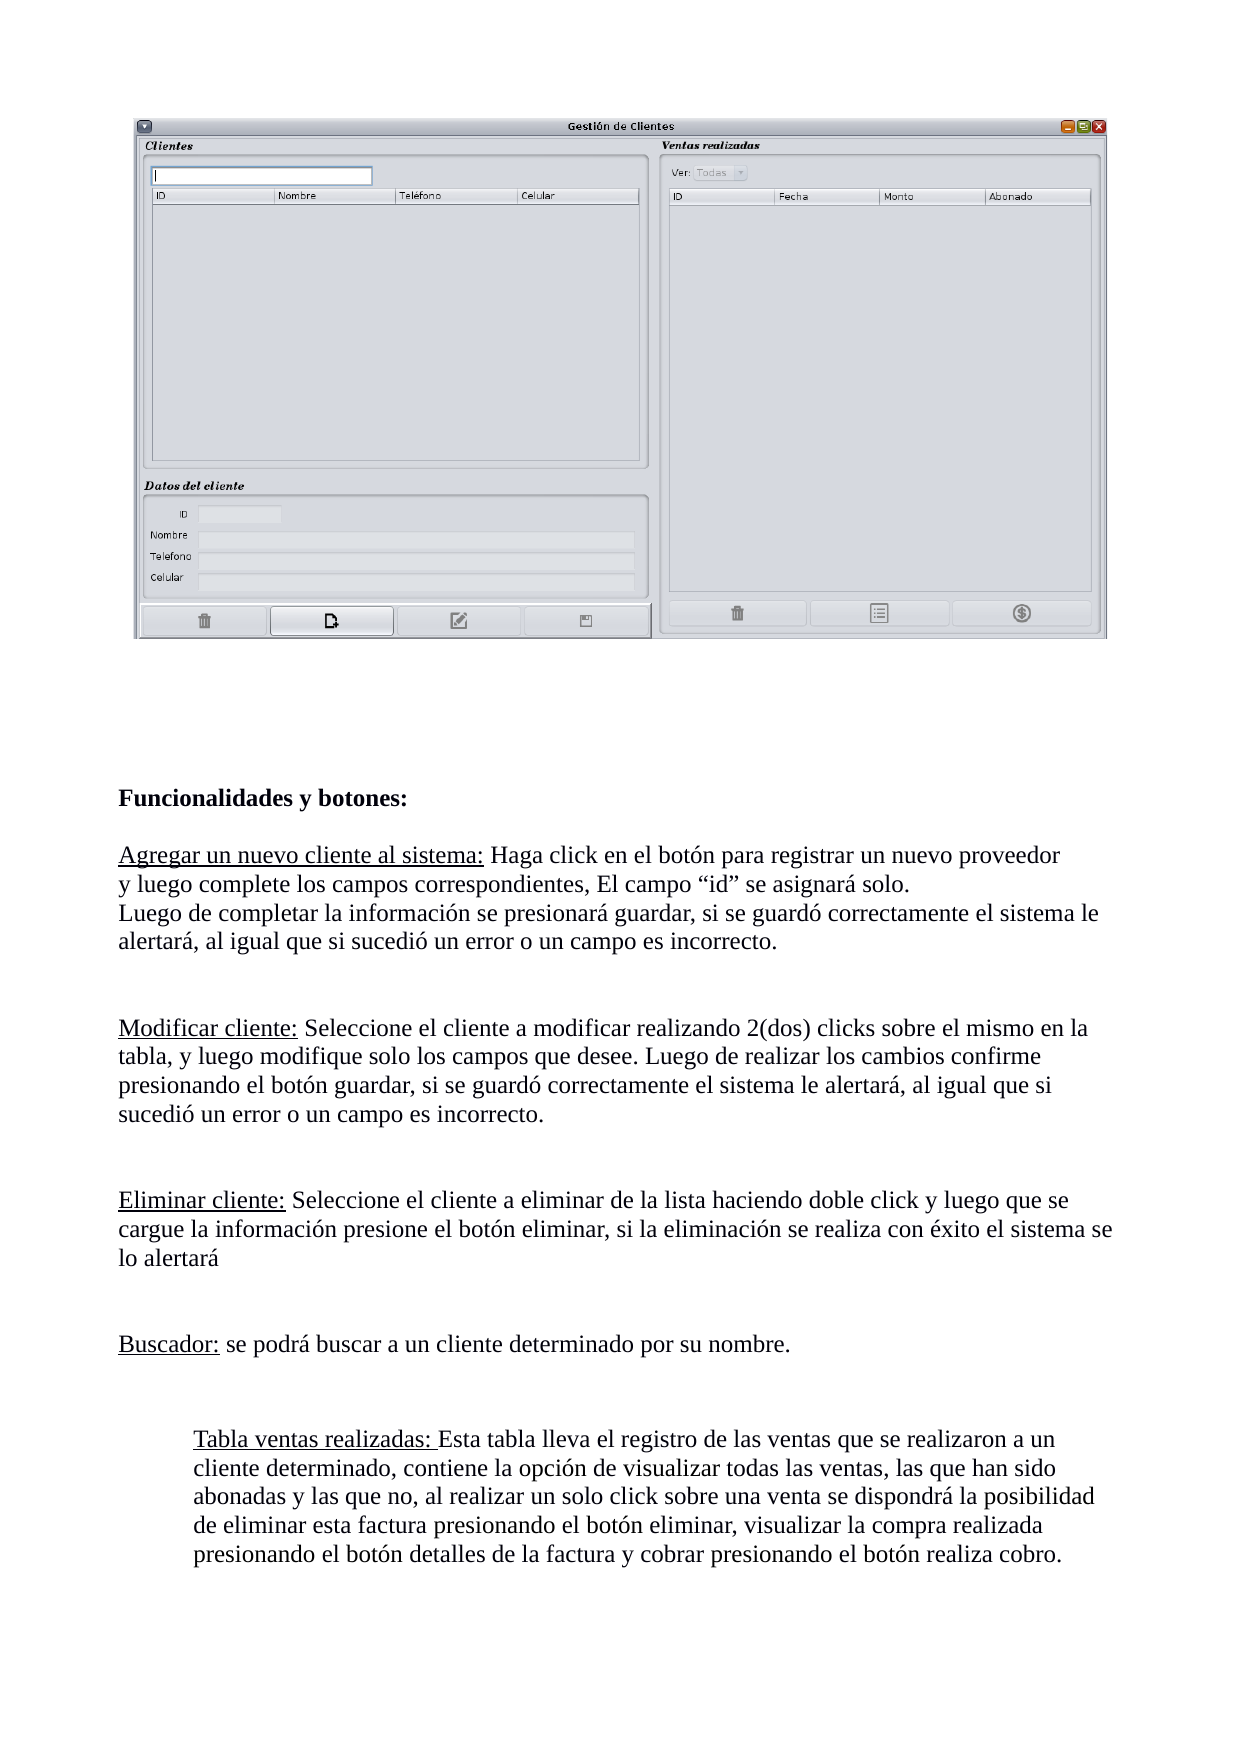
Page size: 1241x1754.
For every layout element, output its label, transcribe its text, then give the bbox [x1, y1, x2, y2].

picture [133, 118, 1108, 639]
text y luego complete los campos correspondientes, El campo “id” se asignará solo. [118, 869, 1122, 898]
text Modificar cliente: Seleccione el cliente a modificar realizando 2(dos) clicks sobre el mismo en la tabla, y luego modifique solo los campos que desee. Luego de realizar los cambios confirme presionando el botón guardar, si se guardó correctamente el sistema le alertará, al igual que si sucedió un error o un campo es incorrecto. [118, 1013, 1122, 1128]
text Eliminar cliente: Seleccione el cliente a eliminar de la lista haciendo doble click y luego que se cargue la información presione el botón eliminar, si la eliminación se realiza con éxito el sistema se lo alertará [118, 1185, 1122, 1271]
text Luego de completar la información se presionará guardar, si se guardó correctamente el sistema le alertará, al igual que si sucedió un error o un campo es incorrecto. [118, 898, 1122, 955]
list Tabla ventas realizadas: Esta tabla lleva el registro de las ventas que se realizaron a un cliente determinado, contiene la opción de visualizar todas las ventas, las que han sido abonadas y las que no, al realizar un solo click sobre una venta se dispondrá la posibilidad de eliminar esta factura presionando el botón eliminar, visualizar la compra realizada presionando el botón detalles de la factura y cobrar presionando el botón realiza cobro. [148, 1424, 1122, 1568]
text Agregar un nuevo cliente al sistema: Haga click en el botón para registrar un nuevo proveedor [118, 840, 1122, 869]
text Funcionalidades y botones: [118, 783, 1122, 811]
text Buscador: se podrá buscar a un cliente determinado por su nombre. [118, 1329, 1122, 1358]
